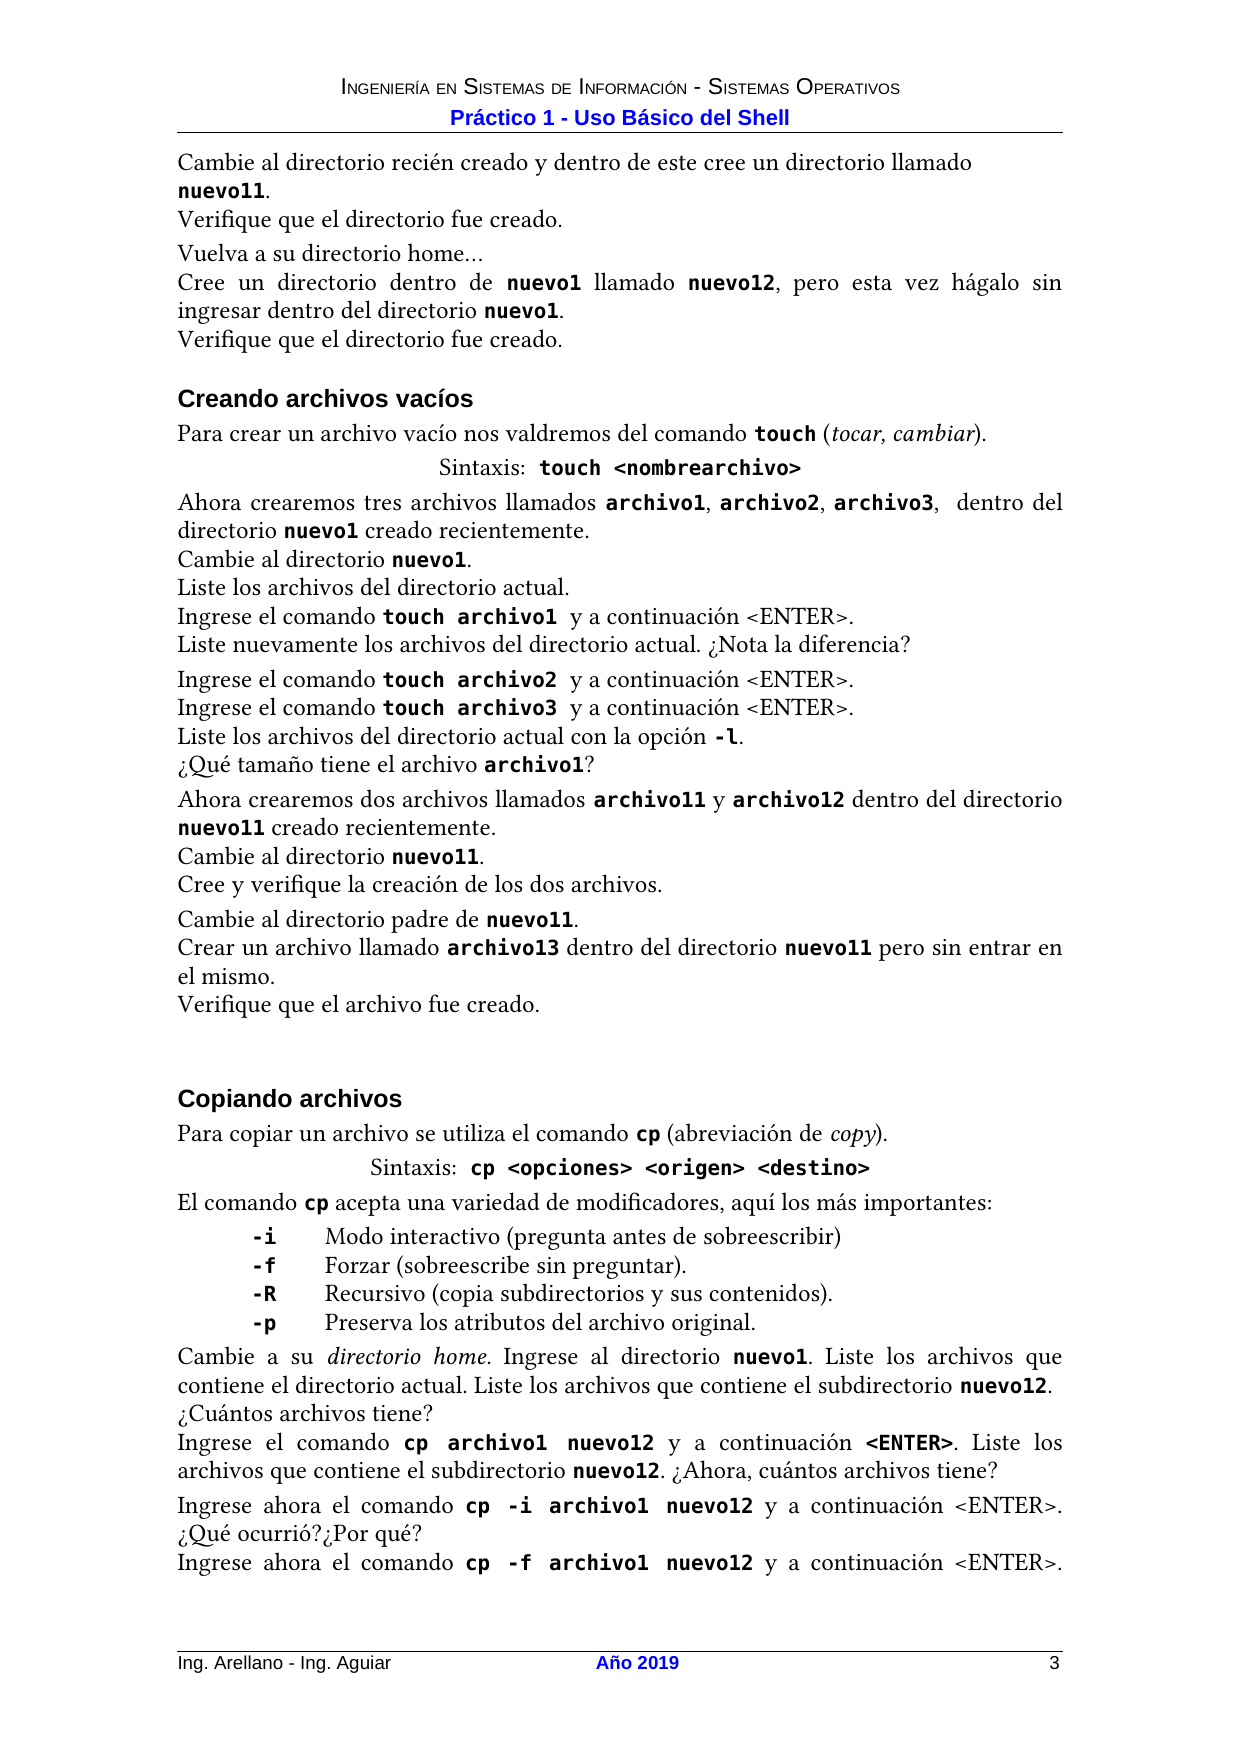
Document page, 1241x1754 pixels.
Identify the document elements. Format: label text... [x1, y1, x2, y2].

text Sintaxis: cp <opciones> <origen> <destino> [177, 1153, 1063, 1182]
text Para copiar un archivo se utiliza el comando cp (abreviación de copy). [177, 1119, 1063, 1147]
text Ahora crearemos dos archivos llamados archivo11 y archivo12 dentro del directorio nuevo11 creado recientemente. Cambie al directorio nuevo11. Cree y verifique la creación de los dos archivos. [177, 785, 1063, 899]
text Para crear un archivo vacío nos valdremos del comando touch (tocar, cambiar). [177, 419, 1063, 447]
text Cambie a su directorio home. Ingrese al directorio nuevo1. Liste los archivos que contiene el directorio actual. Liste los archivos que contiene el subdirectorio nuevo12. ¿Cuántos archivos tiene? Ingrese el comando cp archivo1 nuevo12 y a continuación <ENTER>. Liste los archivos que contiene el subdirectorio nuevo12. ¿Ahora, cuántos archivos tiene? [177, 1342, 1063, 1485]
text Sintaxis: touch <nombrearchivo> [177, 453, 1063, 482]
text Cambie al directorio recién creado y dentro de este cree un directorio llamado nuevo11. Verifique que el directorio fue creado. [177, 148, 1063, 233]
text -i Modo interactivo (pregunta antes de sobreescribir) -f Forzar (sobreescribe sin preguntar). -R Recursivo (copia subdirectorios y sus contenidos). -p Preserva los atributos del archivo original. [177, 1222, 1063, 1336]
text Vuelva a su directorio home... Cree un directorio dentro de nuevo1 llamado nuevo12, pero esta vez hágalo sin ingresar dentro del directorio nuevo1. Verifique que el directorio fue creado. [177, 239, 1063, 353]
text El comando cp acepta una variedad de modificadores, aquí los más importantes: [177, 1188, 1063, 1216]
text Ahora crearemos tres archivos llamados archivo1, archivo2, archivo3, dentro del directorio nuevo1 creado recientemente. Cambie al directorio nuevo1. Liste los archivos del directorio actual. Ingrese el comando touch archivo1 y a continuación <ENTER>. Liste nuevamente los archivos del directorio actual. ¿Nota la diferencia? [177, 488, 1063, 659]
subtitle Creando archivos vacíos [177, 384, 1063, 412]
text Cambie al directorio padre de nuevo11. Crear un archivo llamado archivo13 dentro del directorio nuevo11 pero sin entrar en el mismo. Verifique que el archivo fue creado. [177, 905, 1063, 1019]
text Ingrese el comando touch archivo2 y a continuación <ENTER>. Ingrese el comando touch archivo3 y a continuación <ENTER>. Liste los archivos del directorio actual con la opción -l. ¿Qué tamaño tiene el archivo archivo1? [177, 665, 1063, 779]
text Ingrese ahora el comando cp -i archivo1 nuevo12 y a continuación <ENTER>. ¿Qué ocurrió?¿Por qué? Ingrese ahora el comando cp -f archivo1 nuevo12 y a continuación <ENTER>. [177, 1491, 1063, 1577]
subtitle Copiando archivos [177, 1084, 1063, 1113]
